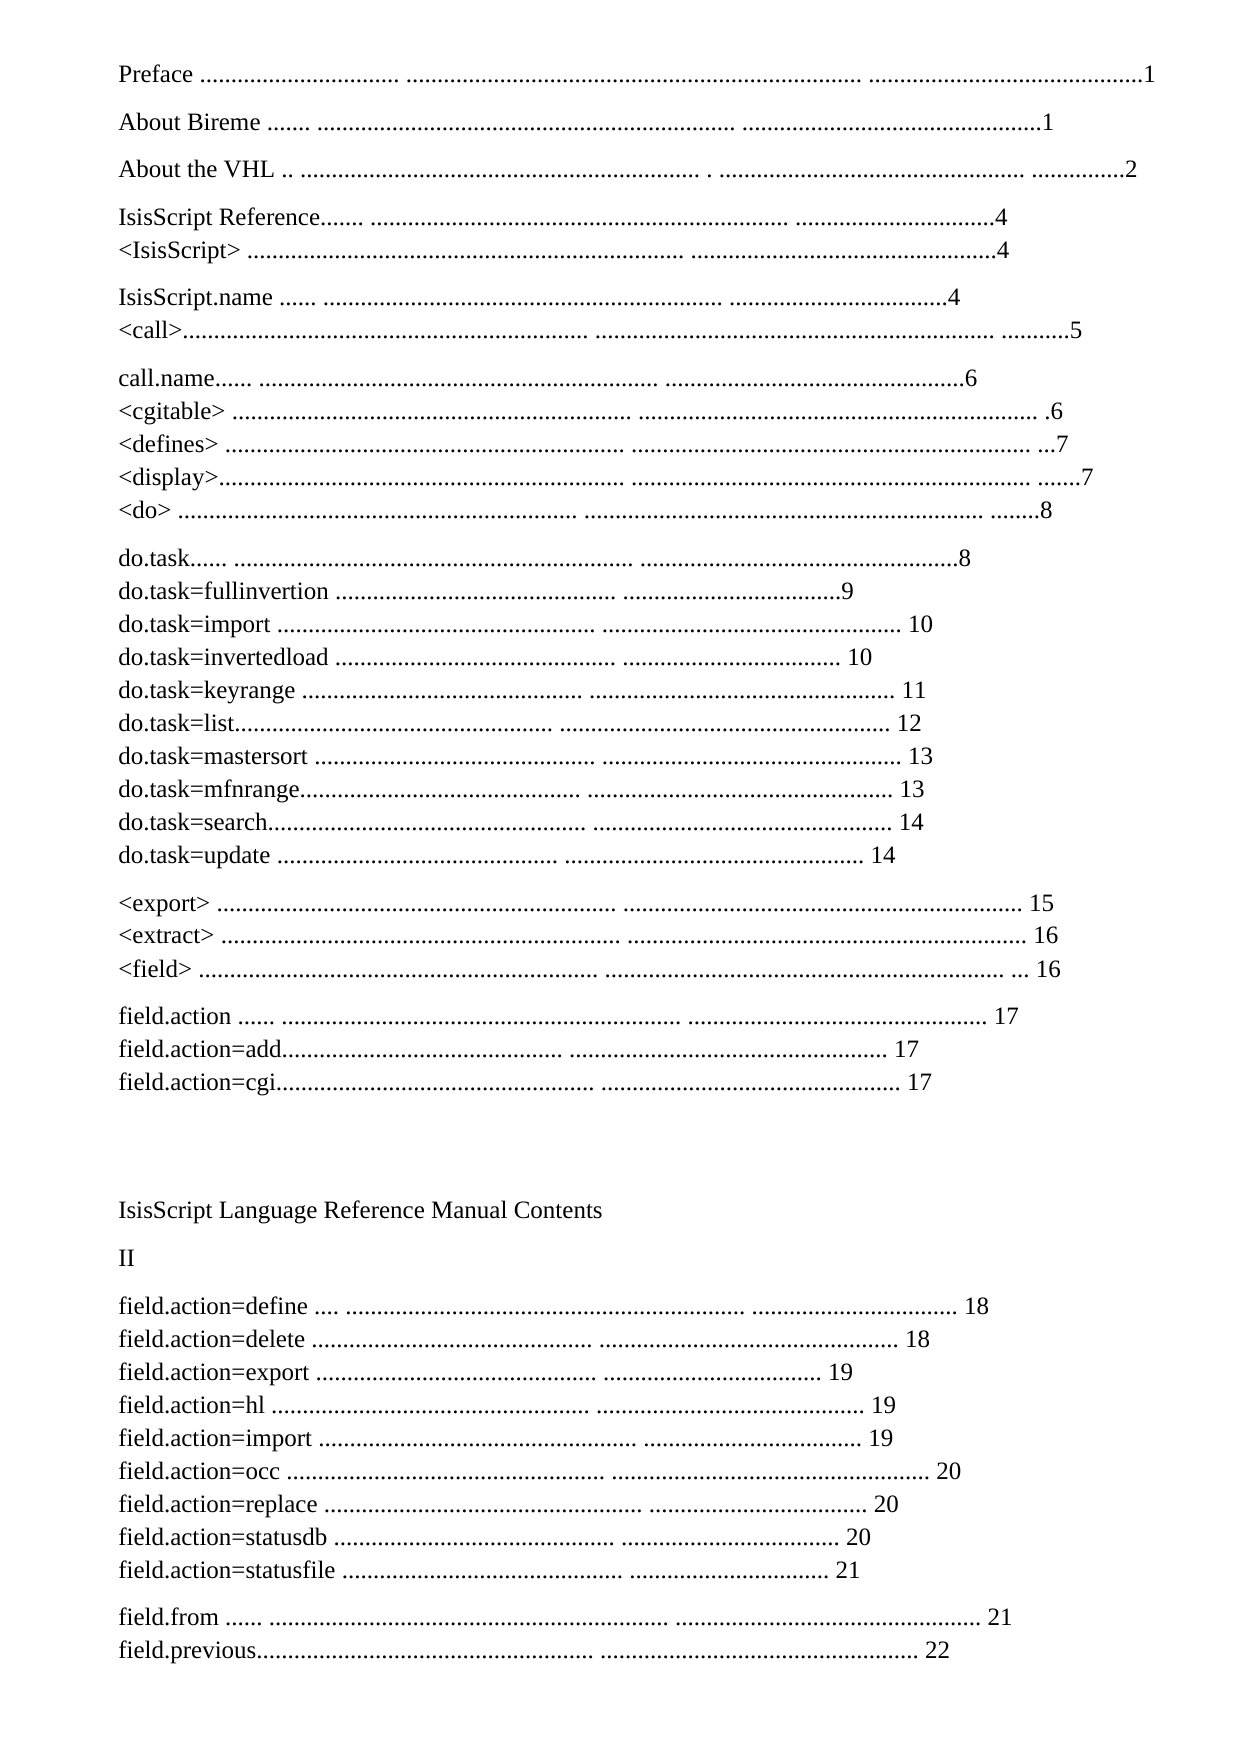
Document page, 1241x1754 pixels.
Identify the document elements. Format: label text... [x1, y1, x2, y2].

text field.action ...... ................................................................ ................................................ 17 field.action=add............................................. ................................................... 17 field.action=cgi................................................... ................................................ 17 [118, 1001, 1181, 1096]
text Preface ................................ ......................................................................... ............................................1 [118, 59, 1181, 88]
text IsisScript.name ...... ................................................................ ...................................4 <call>................................................................. ................................................................ ...........5 [118, 282, 1181, 344]
text call.name...... ................................................................ ................................................6 <cgitable> ................................................................ ................................................................ .6 <defines> ................................................................ ................................................................ ...7 <display>................................................................. ................................................................ .......7 <do> ................................................................ ................................................................ ........8 [118, 363, 1181, 524]
text <export> ................................................................ ................................................................ 15 <extract> ................................................................ ................................................................ 16 <field> ................................................................ ................................................................ ... 16 [118, 888, 1181, 982]
text field.from ...... ................................................................ ................................................. 21 field.previous...................................................... ................................................... 22 [118, 1602, 1181, 1664]
text IsisScript Reference....... ................................................................... ................................4 <IsisScript> ...................................................................... .................................................4 [118, 202, 1181, 264]
text IsisScript Language Reference Manual Contents [118, 1196, 1181, 1224]
text do.task...... ................................................................ ...................................................8 do.task=fullinvertion ............................................. ...................................9 do.task=import ................................................... ................................................ 10 do.task=invertedload ............................................. ................................... 10 do.task=keyrange ............................................. ................................................. 11 do.task=list................................................... ..................................................... 12 do.task=mastersort ............................................. ................................................ 13 do.task=mfnrange............................................. ................................................. 13 do.task=search................................................... ................................................ 14 do.task=update ............................................. ................................................ 14 [118, 543, 1181, 869]
text field.action=define .... ................................................................ ................................. 18 field.action=delete ............................................. ................................................ 18 field.action=export ............................................. ................................... 19 field.action=hl ................................................... ........................................... 19 field.action=import ................................................... ................................... 19 field.action=occ ................................................... ................................................... 20 field.action=replace ................................................... ................................... 20 field.action=statusdb ............................................. ................................... 20 field.action=statusfile ............................................. ................................ 21 [118, 1291, 1181, 1584]
text About the VHL .. ................................................................ . ................................................. ...............2 [118, 154, 1181, 183]
text About Bireme ....... ................................................................... ................................................1 [118, 107, 1181, 135]
text II [118, 1243, 1181, 1272]
